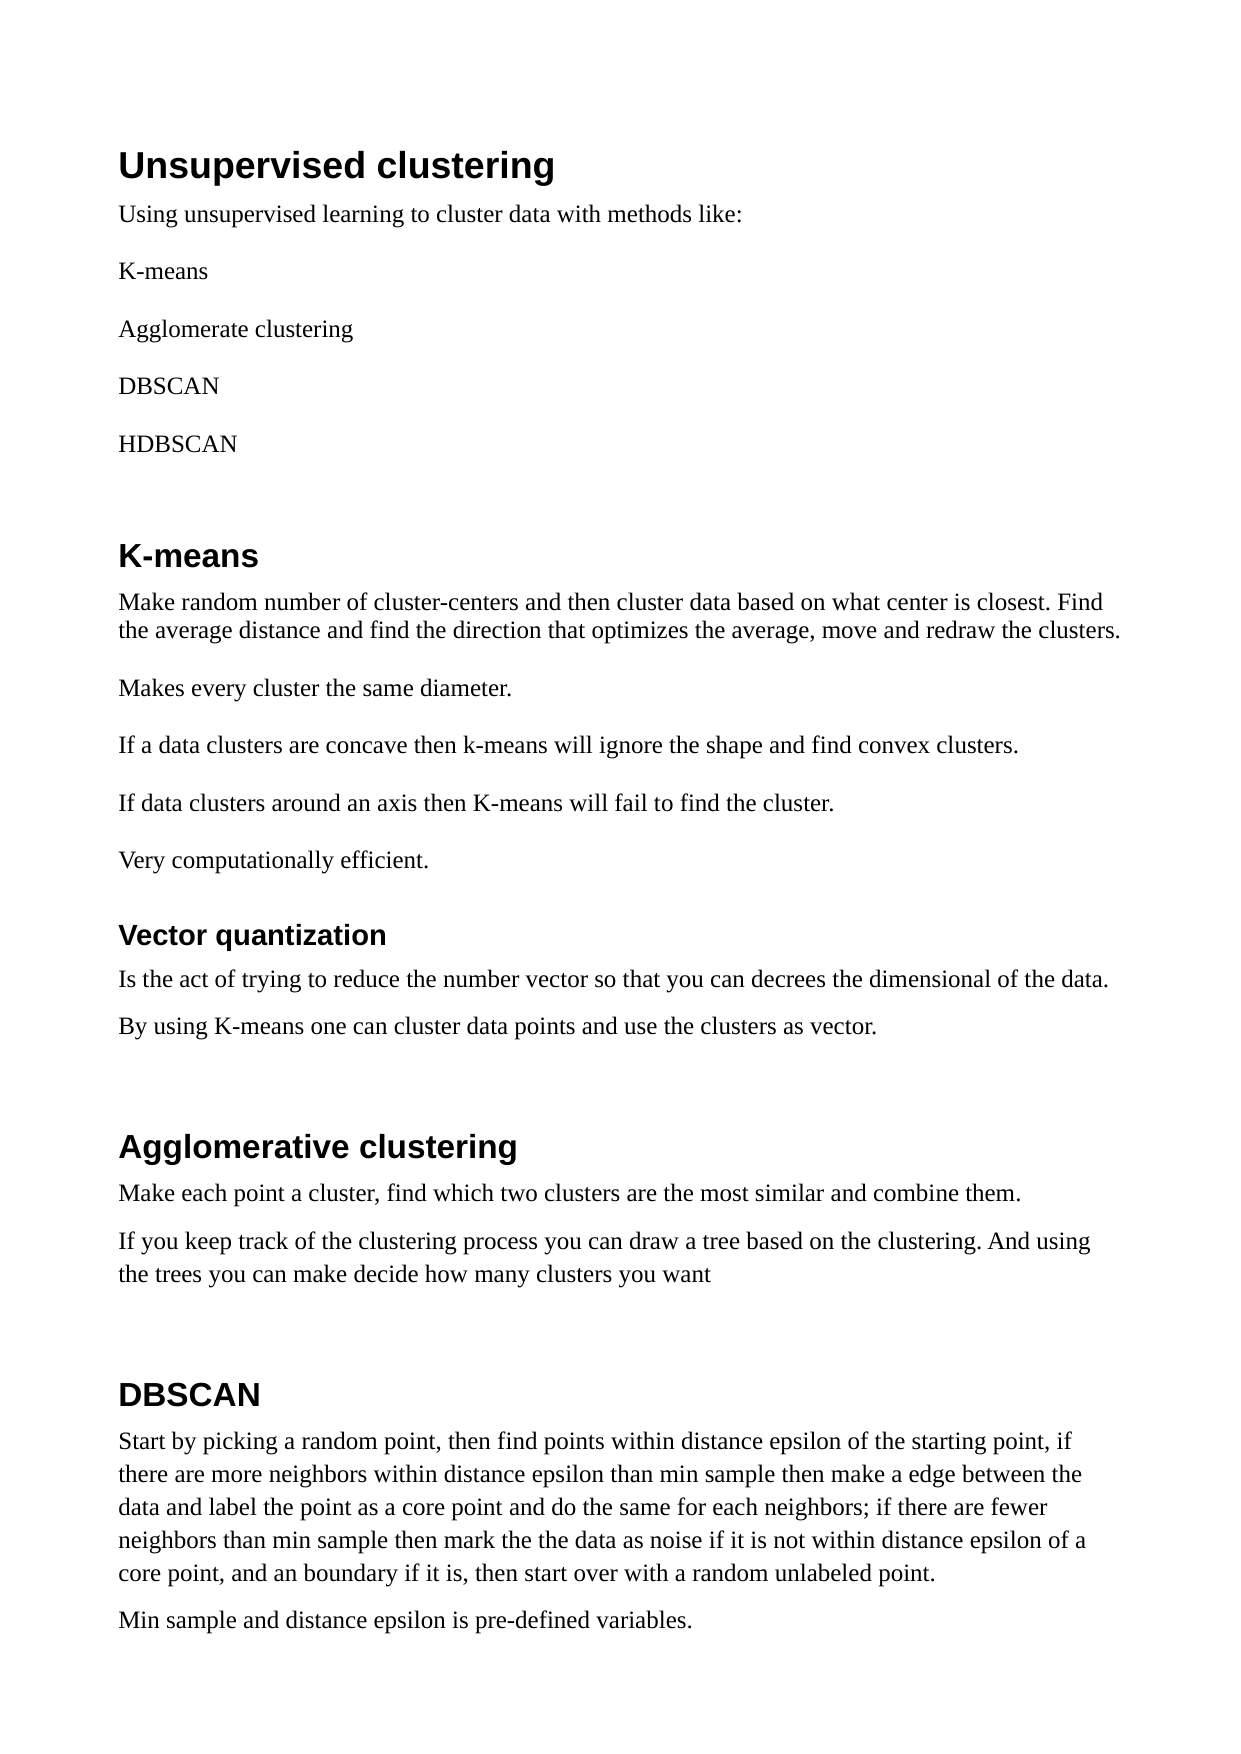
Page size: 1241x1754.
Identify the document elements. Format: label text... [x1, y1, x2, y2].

text Min sample and distance epsilon is pre-defined variables. [118, 1606, 1122, 1634]
text Makes every cluster the same diameter. [118, 673, 1122, 702]
text Make random number of cluster-centers and then cluster data based on what center is closest. Find the average distance and find the direction that optimizes the average, move and redraw the clusters. [118, 587, 1122, 644]
text If data clusters around an axis then K-means will fail to find the cluster. [118, 788, 1122, 817]
subtitle K-means [118, 536, 1122, 574]
text If you keep track of the clustering process you can draw a tree based on the clustering. And using the trees you can make decide how many clusters you want [118, 1226, 1122, 1288]
text By using K-means one can cluster data points and use the clusters as vector. [118, 1011, 1122, 1040]
text Is the act of trying to reduce the number vector so that you can decrees the dimensional of the data. [118, 964, 1122, 992]
text DBSCAN [118, 371, 1122, 400]
subtitle Agglomerative clustering [118, 1127, 1122, 1166]
text K-means [118, 256, 1122, 285]
text Make each point a cluster, find which two clusters are the most similar and combine them. [118, 1178, 1122, 1207]
text Using unsupervised learning to cluster data with methods like: [118, 199, 1122, 227]
text If a data clusters are concave then k-means will ignore the shape and find convex clusters. [118, 731, 1122, 759]
text HDBSCAN [118, 429, 1122, 457]
text Very computationally efficient. [118, 846, 1122, 874]
subtitle Vector quantization [118, 918, 1122, 951]
subtitle Unsupervised clustering [118, 143, 1122, 186]
subtitle DBSCAN [118, 1375, 1122, 1413]
text Agglomerate clustering [118, 314, 1122, 342]
text Start by picking a random point, then find points within distance epsilon of the starting point, if there are more neighbors within distance epsilon than min sample then make a edge between the data and label the point as a core point and do the same for each neighbors; if there are fewer neighbors than min sample then mark the the data as noise if it is not within distance epsilon of a core point, and an boundary if it is, then start over with a random unlabeled point. [118, 1426, 1122, 1587]
